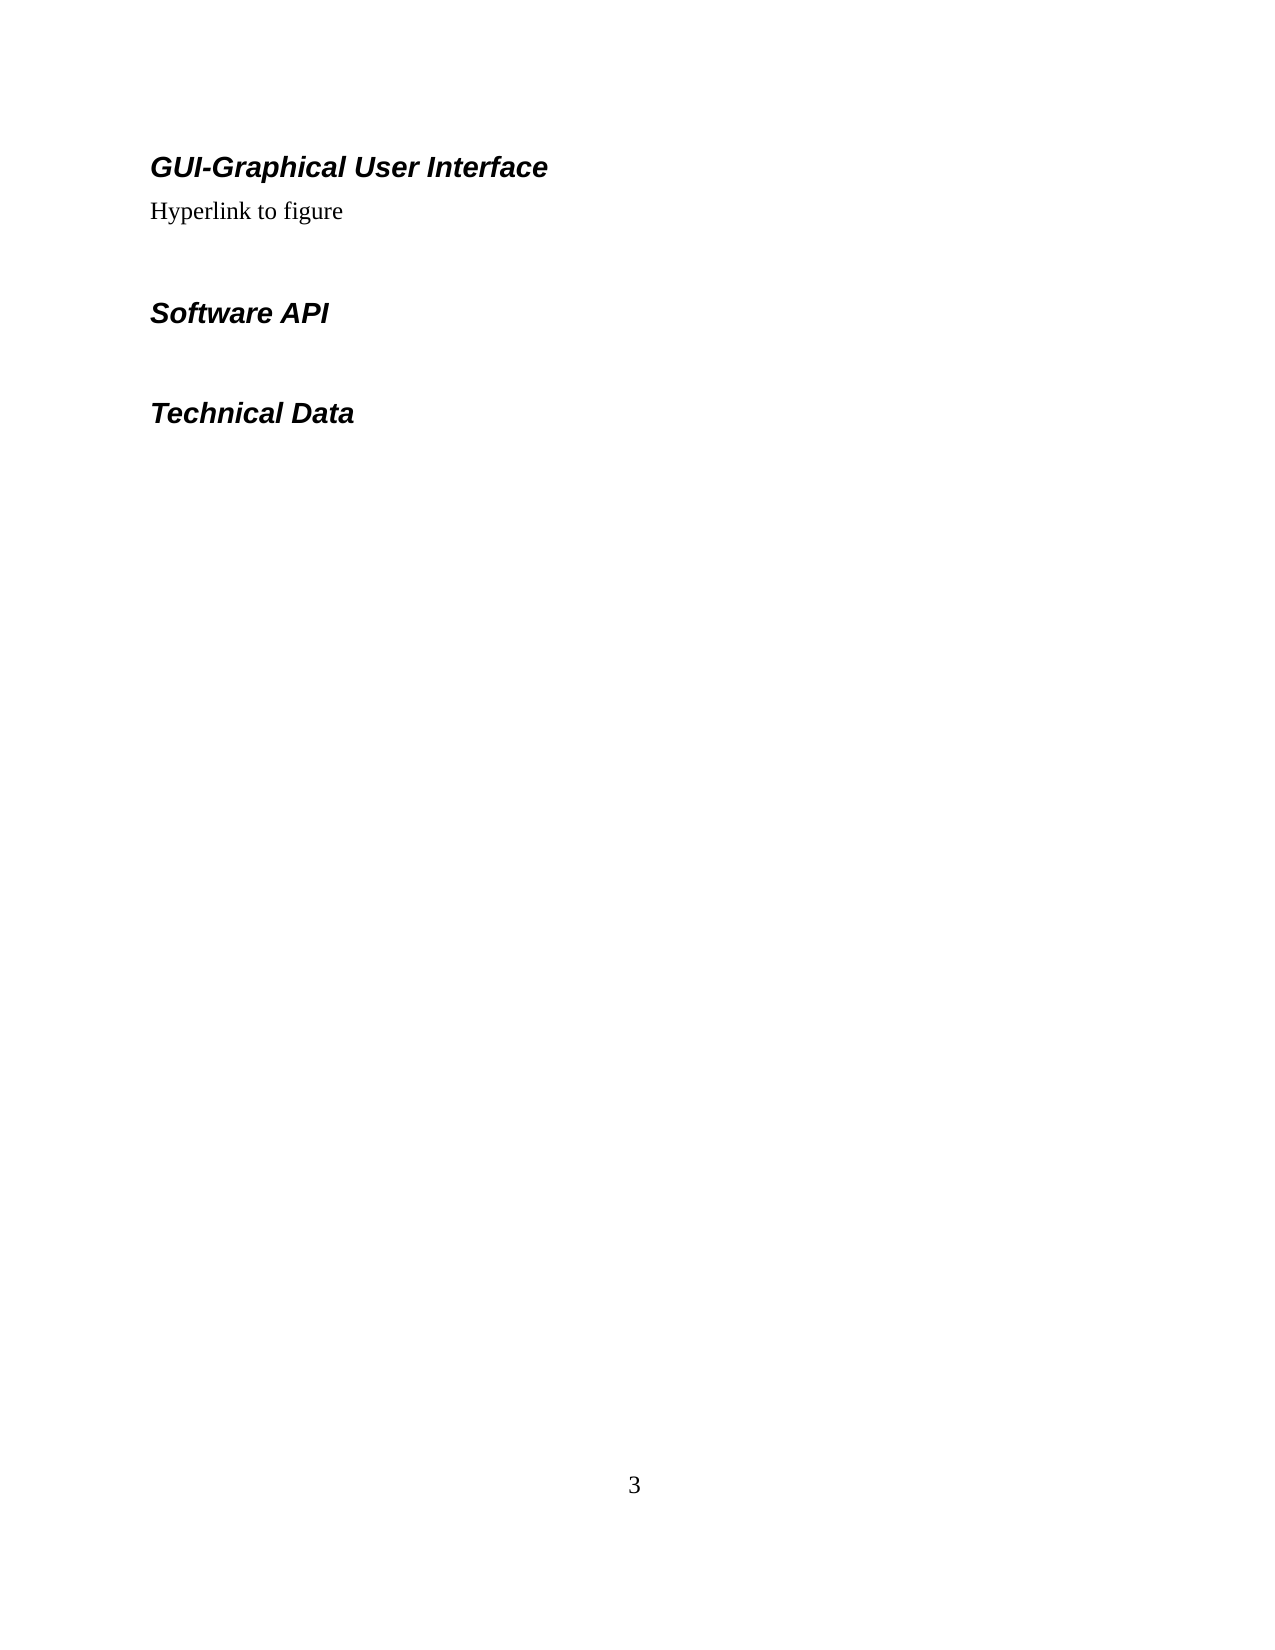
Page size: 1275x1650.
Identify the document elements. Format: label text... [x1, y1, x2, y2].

text Hyperlink to figure [150, 196, 1125, 225]
subtitle GUI-Graphical User Interface [150, 150, 1125, 183]
subtitle Software API [150, 296, 1125, 330]
subtitle Technical Data [150, 396, 1125, 430]
